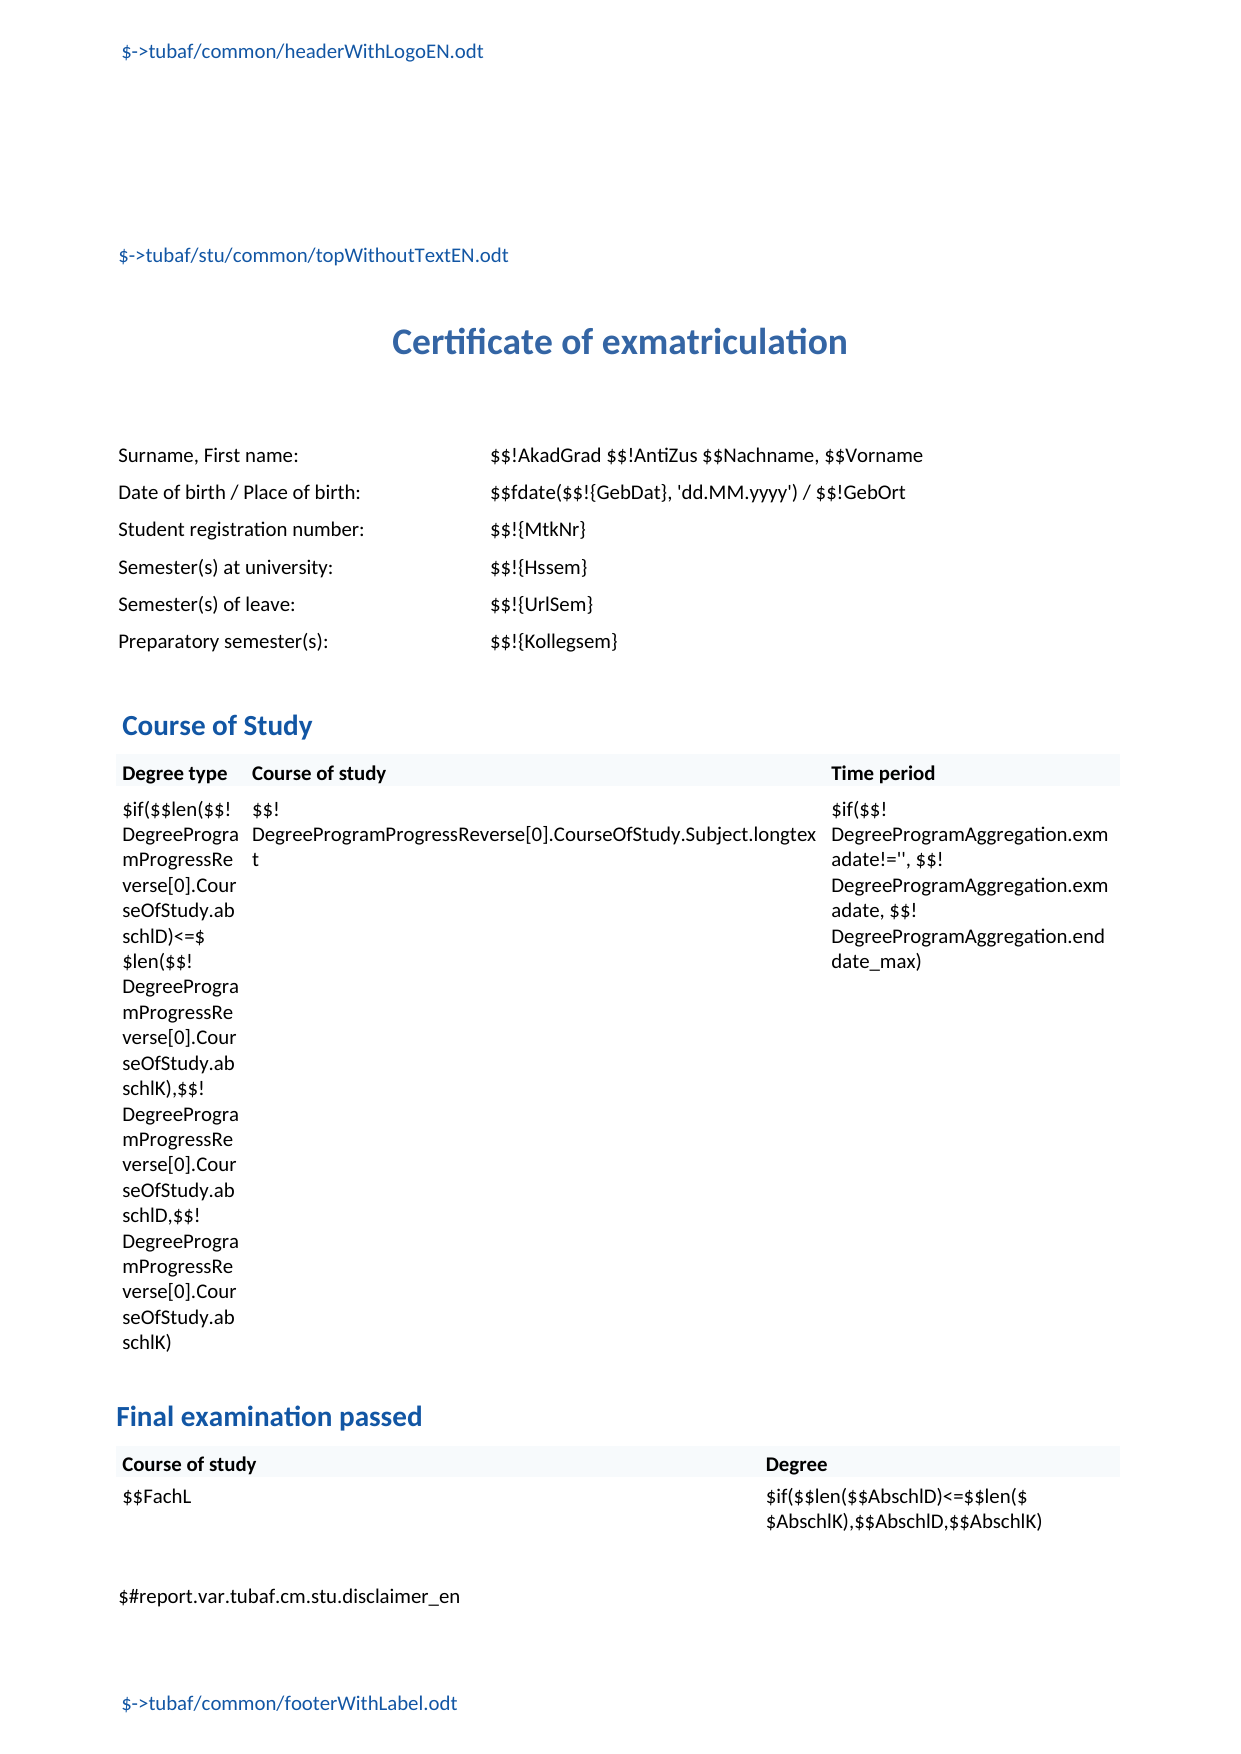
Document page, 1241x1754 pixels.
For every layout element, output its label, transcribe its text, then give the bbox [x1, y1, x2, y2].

table_cell Preparatory semester(s): [118, 623, 490, 660]
table_cell $if($$!DegreeProgramAggregation.exmadate!='', $$!DegreeProgramAggregation.exmadate, $$!DegreeProgramAggregation.enddate_max) [825, 786, 1120, 1355]
table_cell Degree [760, 1446, 1120, 1477]
table_cell Student registration number: [118, 511, 490, 548]
table_cell Degree type [116, 754, 246, 786]
table_cell $$fdate($$!{GebDat}, 'dd.MM.yyyy') / $$!GebOrt [490, 474, 1116, 511]
table_header Final examination passed [116, 1380, 1120, 1446]
table_cell $$!{MtkNr} [490, 511, 1116, 548]
table_cell Course of study [116, 1446, 760, 1477]
table_cell $if($$len($$AbschlD)<=$$len($$AbschlK),$$AbschlD,$$AbschlK) [760, 1477, 1120, 1534]
table_cell $$FachL [116, 1477, 760, 1534]
table_header $$!AkadGrad $$!AntiZus $$Nachname, $$Vorname [490, 436, 1116, 473]
table_cell $$!DegreeProgramProgressReverse[0].CourseOfStudy.Subject.longtext [246, 786, 825, 1355]
text $#report.var.tubaf.cm.stu.disclaimer_en [118, 1583, 1122, 1608]
table_cell Semester(s) of leave: [118, 585, 490, 623]
text $->tubaf/stu/common/topWithoutTextEN.odt [118, 242, 1122, 267]
table_cell $$!{Kollegsem} [490, 623, 1116, 660]
subtitle Certificate of exmatriculation [118, 318, 1122, 364]
table_header Course of Study [116, 689, 1120, 754]
table_cell Semester(s) at university: [118, 548, 490, 585]
table_cell $$!{UrlSem} [490, 585, 1116, 623]
table_cell Course of study [246, 754, 825, 786]
table_header Surname, First name: [118, 436, 490, 473]
table_cell Date of birth / Place of birth: [118, 474, 490, 511]
table_cell Time period [825, 754, 1120, 786]
table_cell $if($$len($$!DegreeProgramProgressReverse[0].CourseOfStudy.abschlD)<=$$len($$!DegreeProgramProgressReverse[0].CourseOfStudy.abschlK),$$!DegreeProgramProgressReverse[0].CourseOfStudy.abschlD,$$!DegreeProgramProgressReverse[0].CourseOfStudy.abschlK) [116, 786, 246, 1355]
table_cell $$!{Hssem} [490, 548, 1116, 585]
